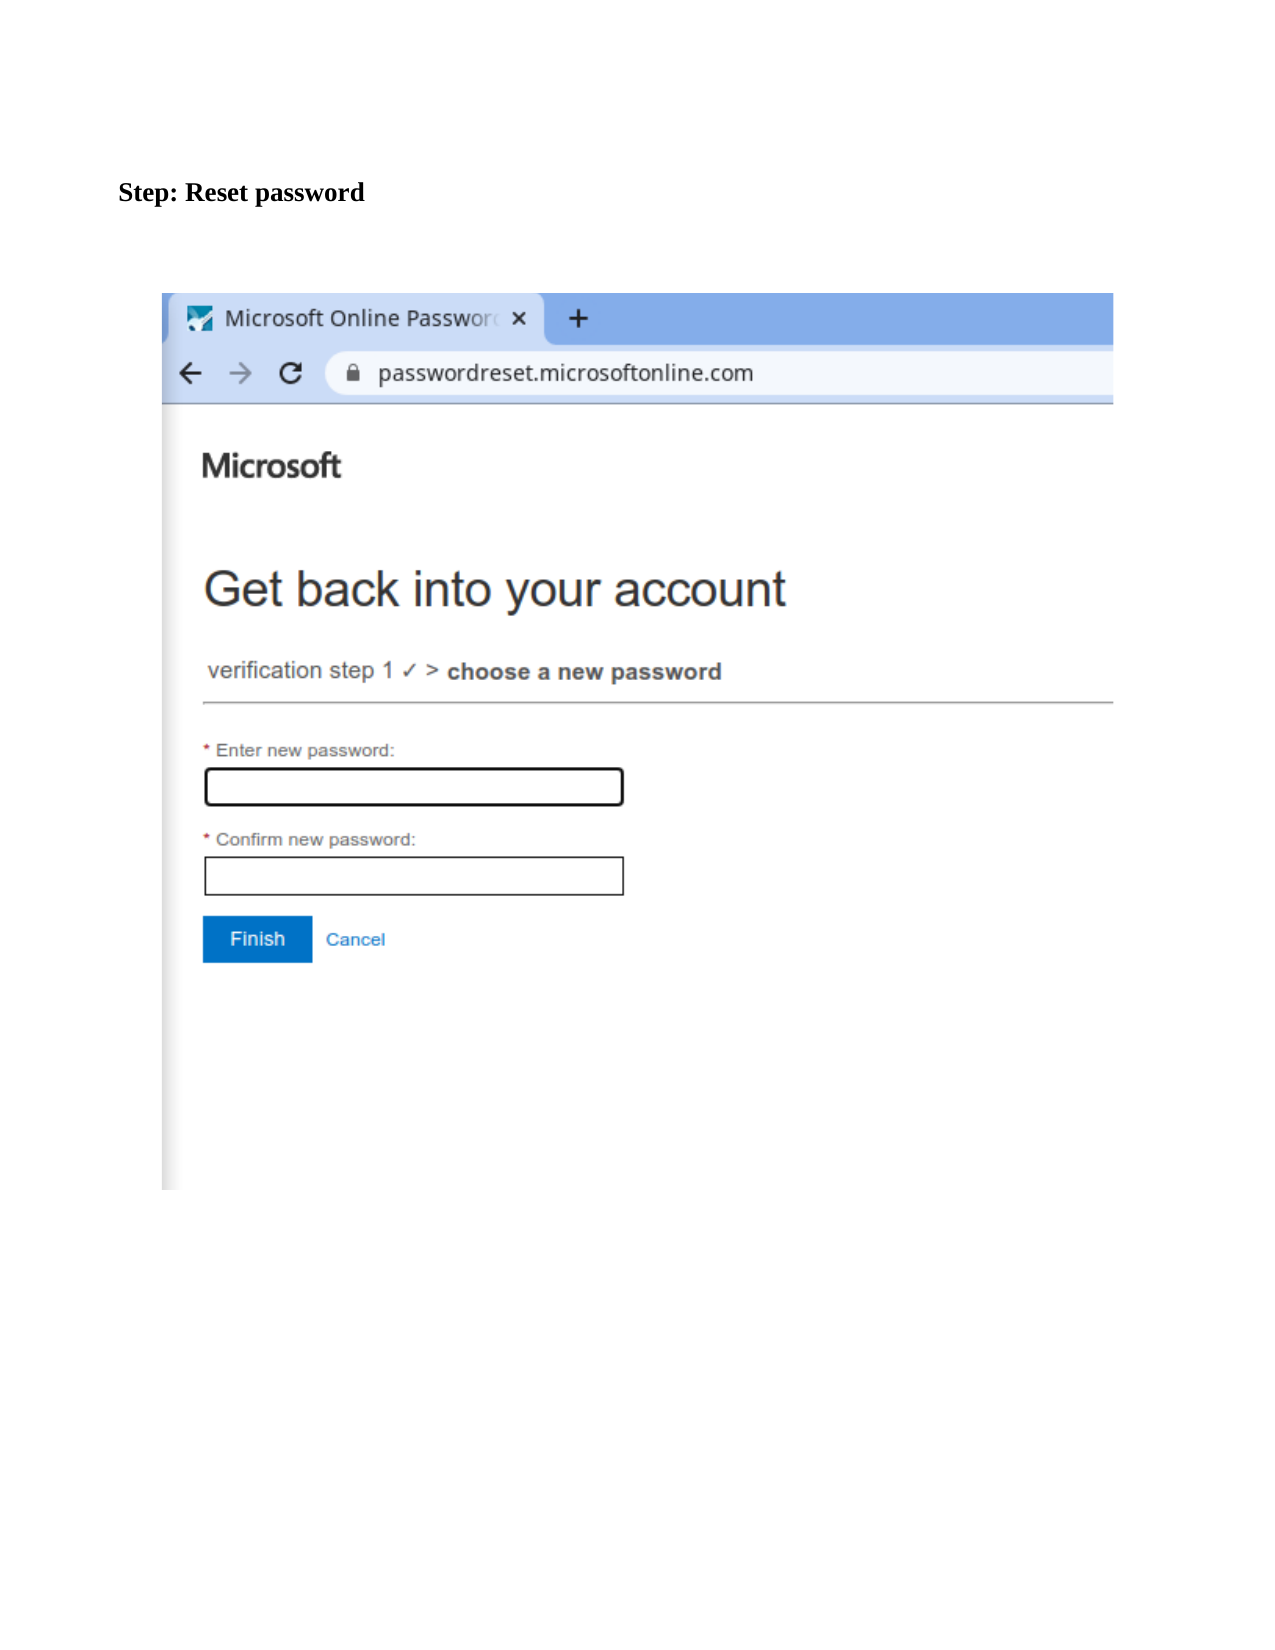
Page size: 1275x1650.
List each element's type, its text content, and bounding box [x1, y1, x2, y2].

picture [161, 293, 1114, 1190]
text Step: Reset password [118, 176, 1157, 207]
